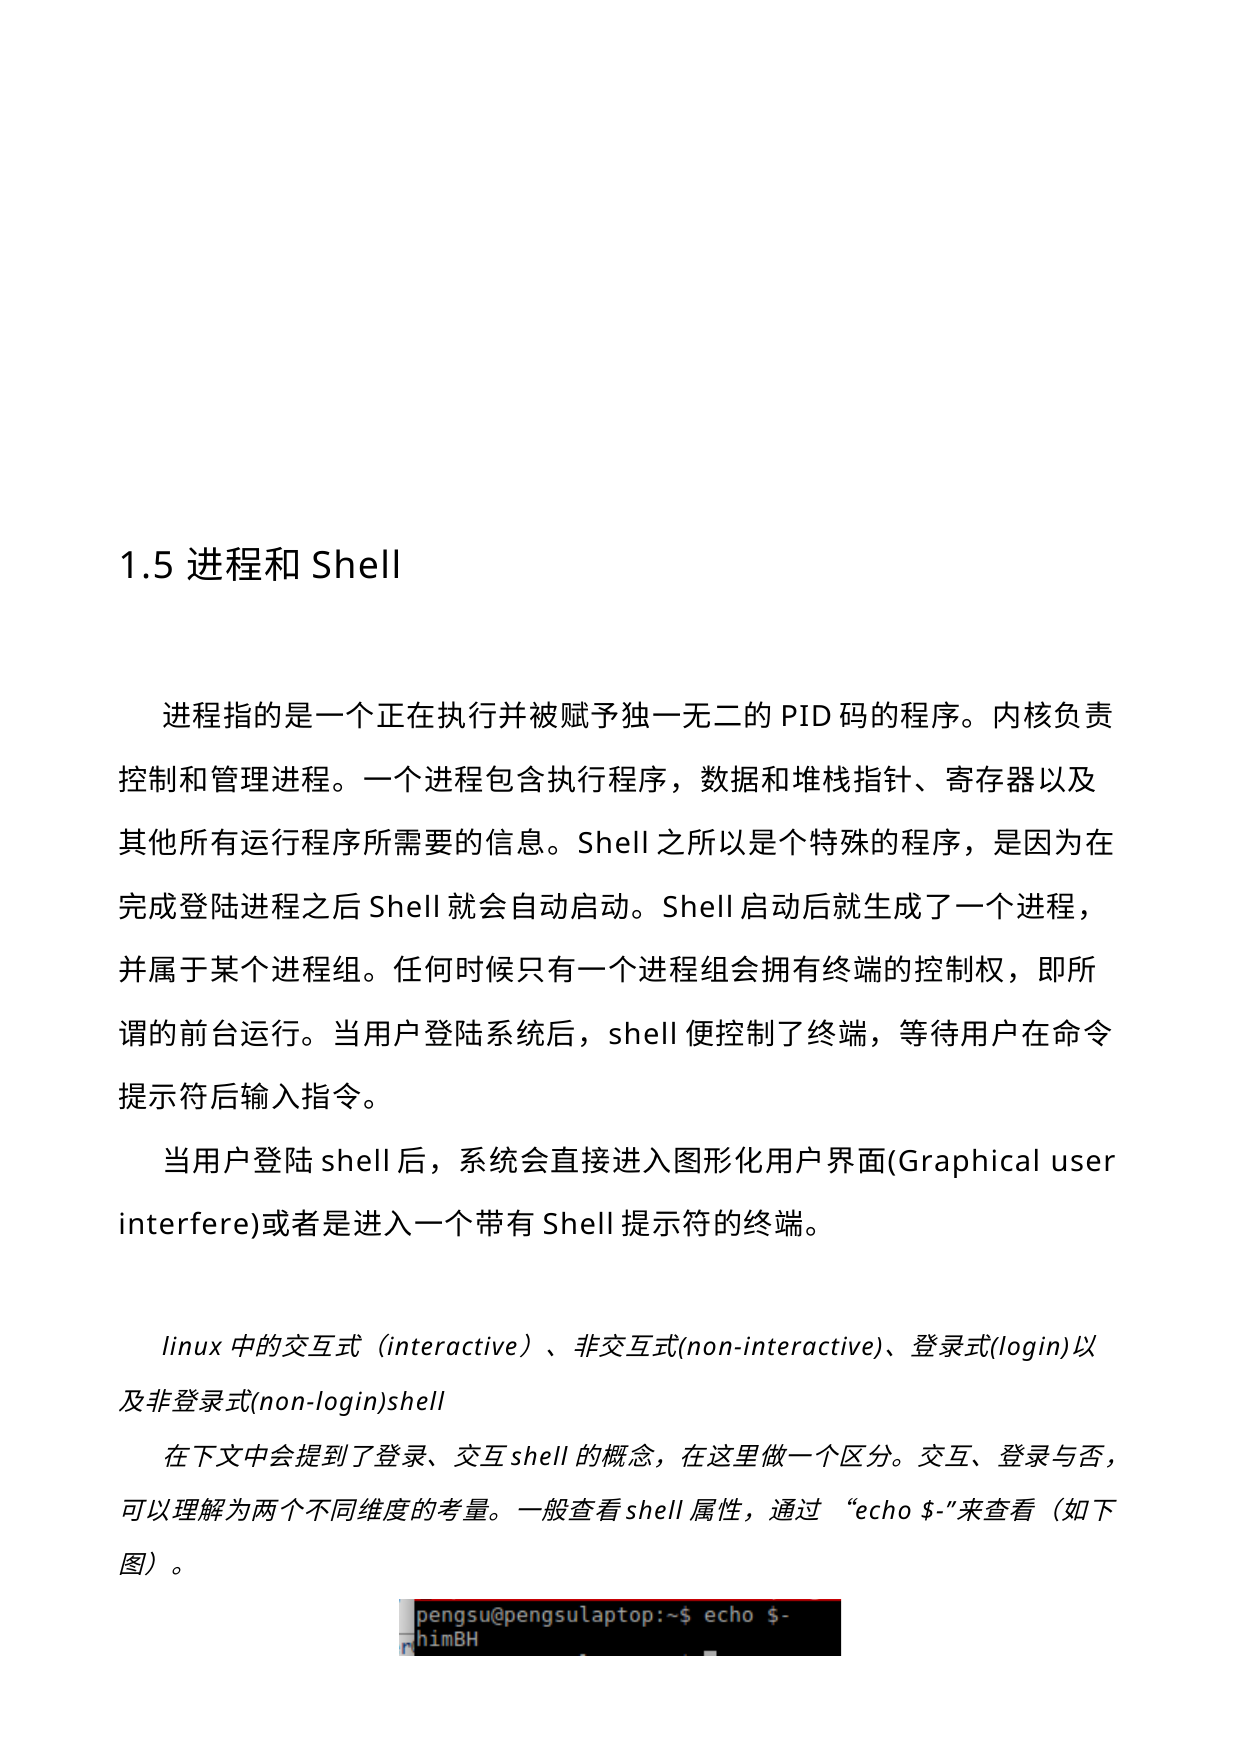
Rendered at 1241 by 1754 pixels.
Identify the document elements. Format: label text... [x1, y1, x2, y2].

text 在下文中会提到了登录、交互shell的概念，在这里做一个区分。交互、登录与否，可以理解为两个不同维度的考量。一般查看shell属性，通过 “echo $-”来查看（如下图）。 [118, 1436, 1122, 1581]
text 进程指的是一个正在执行并被赋予独一无二的PID码的程序。内核负责控制和管理进程。一个进程包含执行程序，数据和堆栈指针、寄存器以及其他所有运行程序所需要的信息。Shell之所以是个特殊的程序，是因为在完成登陆进程之后Shell就会自动启动。Shell启动后就生成了一个进程，并属于某个进程组。任何时候只有一个进程组会拥有终端的控制权，即所谓的前台运行。当用户登陆系统后，shell便控制了终端，等待用户在命令提示符后输入指令。 [118, 693, 1122, 1116]
picture [399, 1599, 842, 1656]
text linux中的交互式（interactive）、非交互式(non-interactive)、登录式(login)以及非登录式(non-login)shell [118, 1324, 1122, 1418]
text 当用户登陆shell后，系统会直接进入图形化用户界面(Graphical user interfere)或者是进入一个带有Shell提示符的终端。 [118, 1137, 1122, 1243]
text 1.5 进程和Shell [118, 534, 1122, 589]
